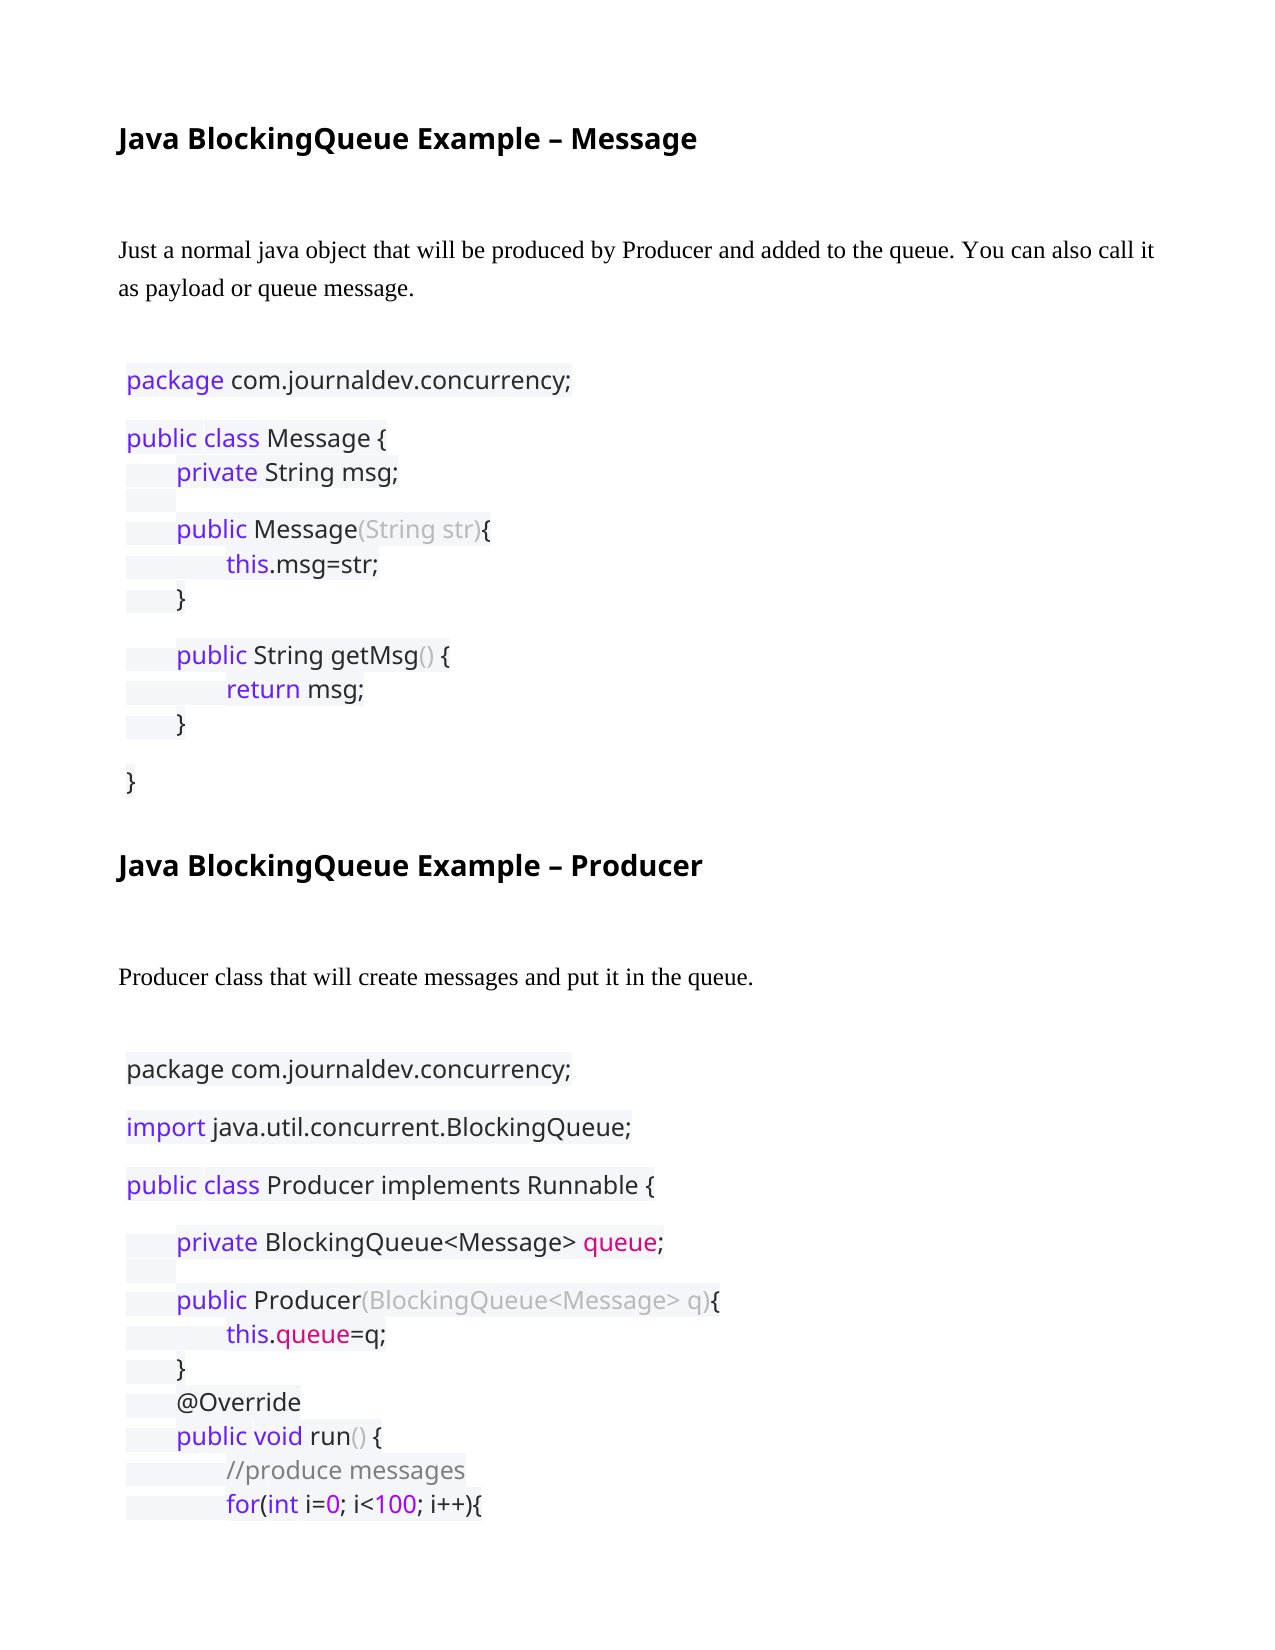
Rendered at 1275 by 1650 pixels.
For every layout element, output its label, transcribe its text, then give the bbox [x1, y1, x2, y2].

text this.queue=q; [126, 1317, 1149, 1351]
text public Message(String str){ [126, 512, 1149, 546]
subtitle Java BlockingQueue Example – Message [118, 118, 1157, 158]
text package com.journaldev.concurrency; [126, 1052, 1149, 1086]
text public class Message { [126, 420, 1149, 454]
text public class Producer implements Runnable { [126, 1167, 1149, 1201]
text @Override [126, 1385, 1149, 1419]
text } [126, 764, 1149, 798]
text private String msg; [126, 454, 1149, 488]
text public Producer(BlockingQueue<Message> q){ [126, 1283, 1149, 1317]
text } [126, 580, 1149, 614]
text } [126, 706, 1149, 740]
text public void run() { [126, 1419, 1149, 1453]
subtitle Java BlockingQueue Example – Producer [118, 845, 1157, 884]
text //produce messages [126, 1453, 1149, 1487]
text return msg; [126, 672, 1149, 706]
text } [126, 1351, 1149, 1385]
text for(int i=0; i<100; i++){ [126, 1487, 1149, 1521]
text private BlockingQueue<Message> queue; [126, 1225, 1149, 1259]
text Producer class that will create messages and put it in the queue. [118, 953, 1157, 991]
text this.msg=str; [126, 546, 1149, 580]
text package com.journaldev.concurrency; [126, 363, 1149, 397]
text Just a normal java object that will be produced by Producer and added to the queue. You can also call it as payload or queue message. [118, 227, 1157, 302]
text public String getMsg() { [126, 638, 1149, 672]
text import java.util.concurrent.BlockingQueue; [126, 1109, 1149, 1144]
